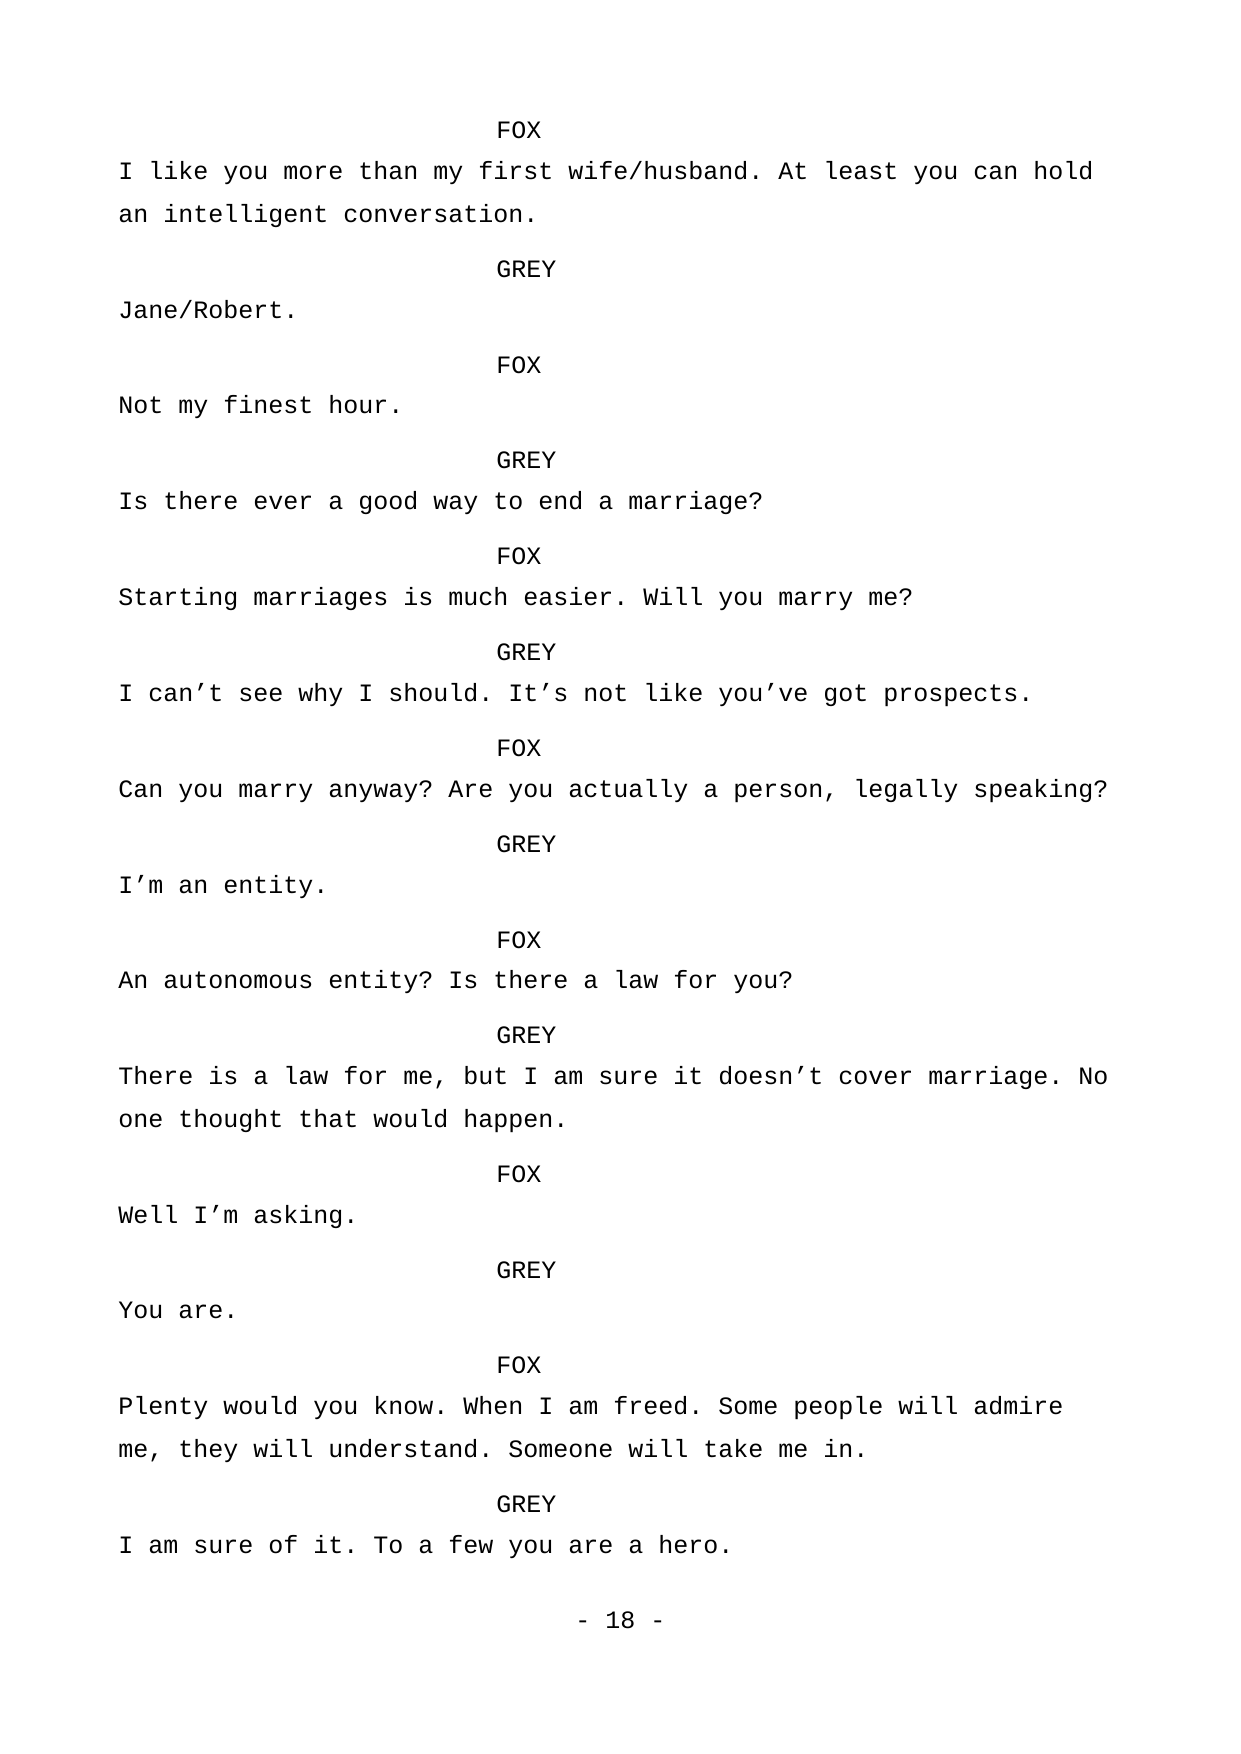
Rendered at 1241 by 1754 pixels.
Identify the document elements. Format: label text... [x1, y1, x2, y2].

text Fox [496, 352, 1122, 381]
text Fox [496, 1161, 1122, 1190]
text Grey [496, 448, 1122, 476]
text There is a law for me, but I am sure it doesn’t cover marriage. No one thought that would happen. [118, 1064, 1122, 1135]
text Is there ever a good way to end a marriage? [118, 489, 1122, 517]
text Jane/Robert. [118, 297, 1122, 326]
text Not my finest hour. [118, 393, 1122, 421]
text Grey [496, 831, 1122, 860]
text I’m an entity. [118, 872, 1122, 901]
text grey [496, 1491, 1122, 1520]
text Fox [496, 1353, 1122, 1381]
text I am sure of it. To a few you are a hero. [118, 1532, 1122, 1561]
text FOX [496, 118, 1122, 146]
text Grey [496, 256, 1122, 285]
text Grey [496, 1023, 1122, 1051]
text Plenty would you know. When I am freed. Some people will admire me, they will understand. Someone will take me in. [118, 1394, 1122, 1465]
text Fox [496, 544, 1122, 572]
text Fox [496, 736, 1122, 764]
text Fox [496, 927, 1122, 956]
text I can’t see why I should. It’s not like you’ve got prospects. [118, 681, 1122, 709]
text Well I’m asking. [118, 1202, 1122, 1231]
text I like you more than my first wife/husband. At least you can hold an intelligent conversation. [118, 159, 1122, 230]
text You are. [118, 1298, 1122, 1326]
text Starting marriages is much easier. Will you marry me? [118, 585, 1122, 613]
text Grey [496, 1257, 1122, 1286]
text Can you marry anyway? Are you actually a person, legally speaking? [118, 776, 1122, 805]
text Grey [496, 640, 1122, 668]
text An autonomous entity? Is there a law for you? [118, 968, 1122, 996]
